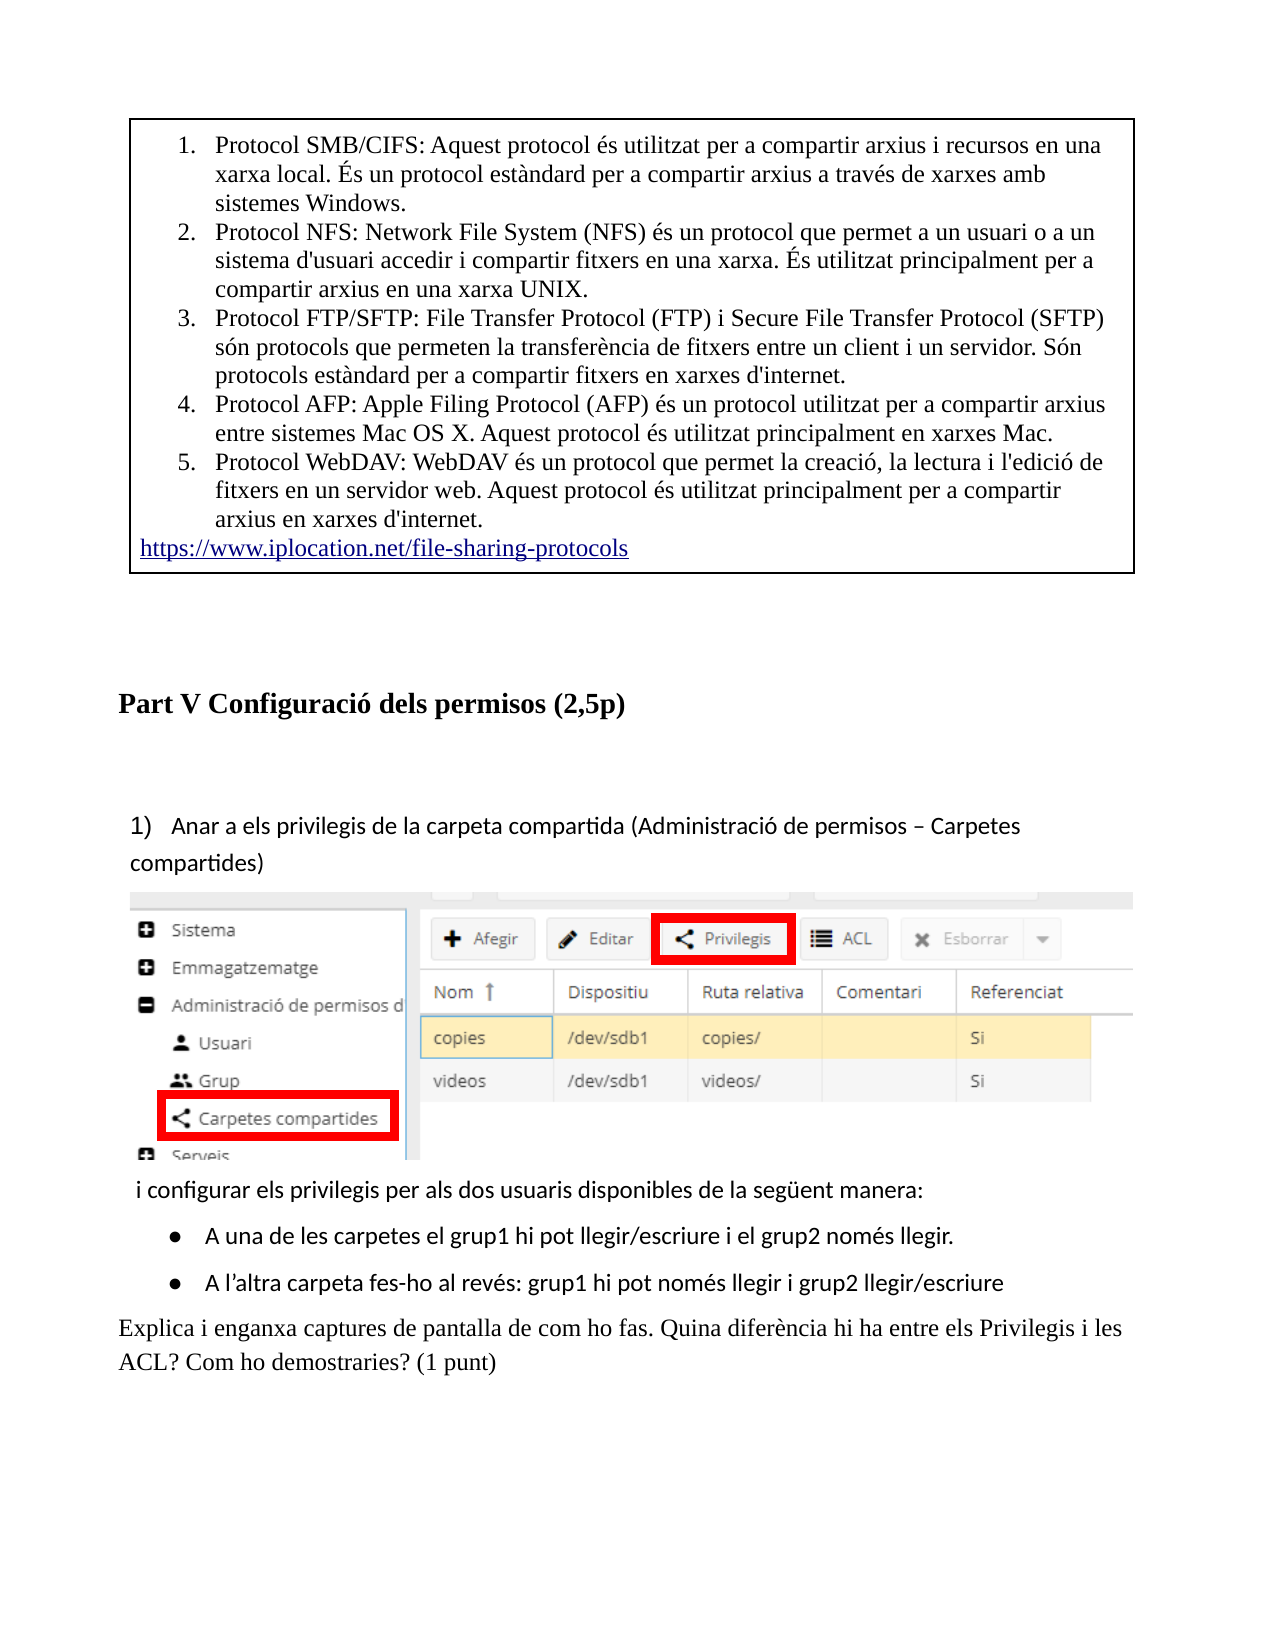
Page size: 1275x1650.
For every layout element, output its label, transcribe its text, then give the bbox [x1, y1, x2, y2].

picture [129, 892, 1133, 1160]
list i configurar els privilegis per als dos usuaris disponibles de la següent manera: [130, 1174, 1129, 1205]
list A l’altra carpeta fes-ho al revés: grup1 hi pot només llegir i grup2 llegir/escriure [167, 1267, 1129, 1297]
list A una de les carpetes el grup1 hi pot llegir/escriure i el grup2 només llegir. [167, 1221, 1129, 1251]
list Anar a els privilegis de la carpeta compartida (Administració de permisos – Carpetes compartides) [130, 810, 1129, 877]
text Part V Configuració dels permisos (2,5p) [118, 686, 1157, 720]
table_header Protocol SMB/CIFS: Aquest protocol és utilitzat per a compartir arxius i recursos en una xarxa local. És un protocol estàndard per a compartir arxius a través de xarxes amb sistemes Windows. Protocol NFS: Network File System (NFS) és un protocol que permet a un usuari o a un sistema d'usuari accedir i compartir fitxers en una xarxa. És utilitzat principalment per a compartir arxius en una xarxa UNIX. Protocol FTP/SFTP: File Transfer Protocol (FTP) i Secure File Transfer Protocol (SFTP) són protocols que permeten la transferència de fitxers entre un client i un servidor. Són protocols estàndard per a compartir fitxers en xarxes d'internet. Protocol AFP: Apple Filing Protocol (AFP) és un protocol utilitzat per a compartir arxius entre sistemes Mac OS X. Aquest protocol és utilitzat principalment en xarxes Mac. Protocol WebDAV: WebDAV és un protocol que permet la creació, la lectura i l'edició de fitxers en un servidor web. Aquest protocol és utilitzat principalment per a compartir arxius en xarxes d'internet. https://www.iplocation.net/file-sharing-protocols [131, 120, 1133, 572]
text Explica i enganxa captures de pantalla de com ho fas. Quina diferència hi ha entre els Privilegis i les ACL? Com ho demostraries? (1 punt) [118, 1313, 1129, 1376]
